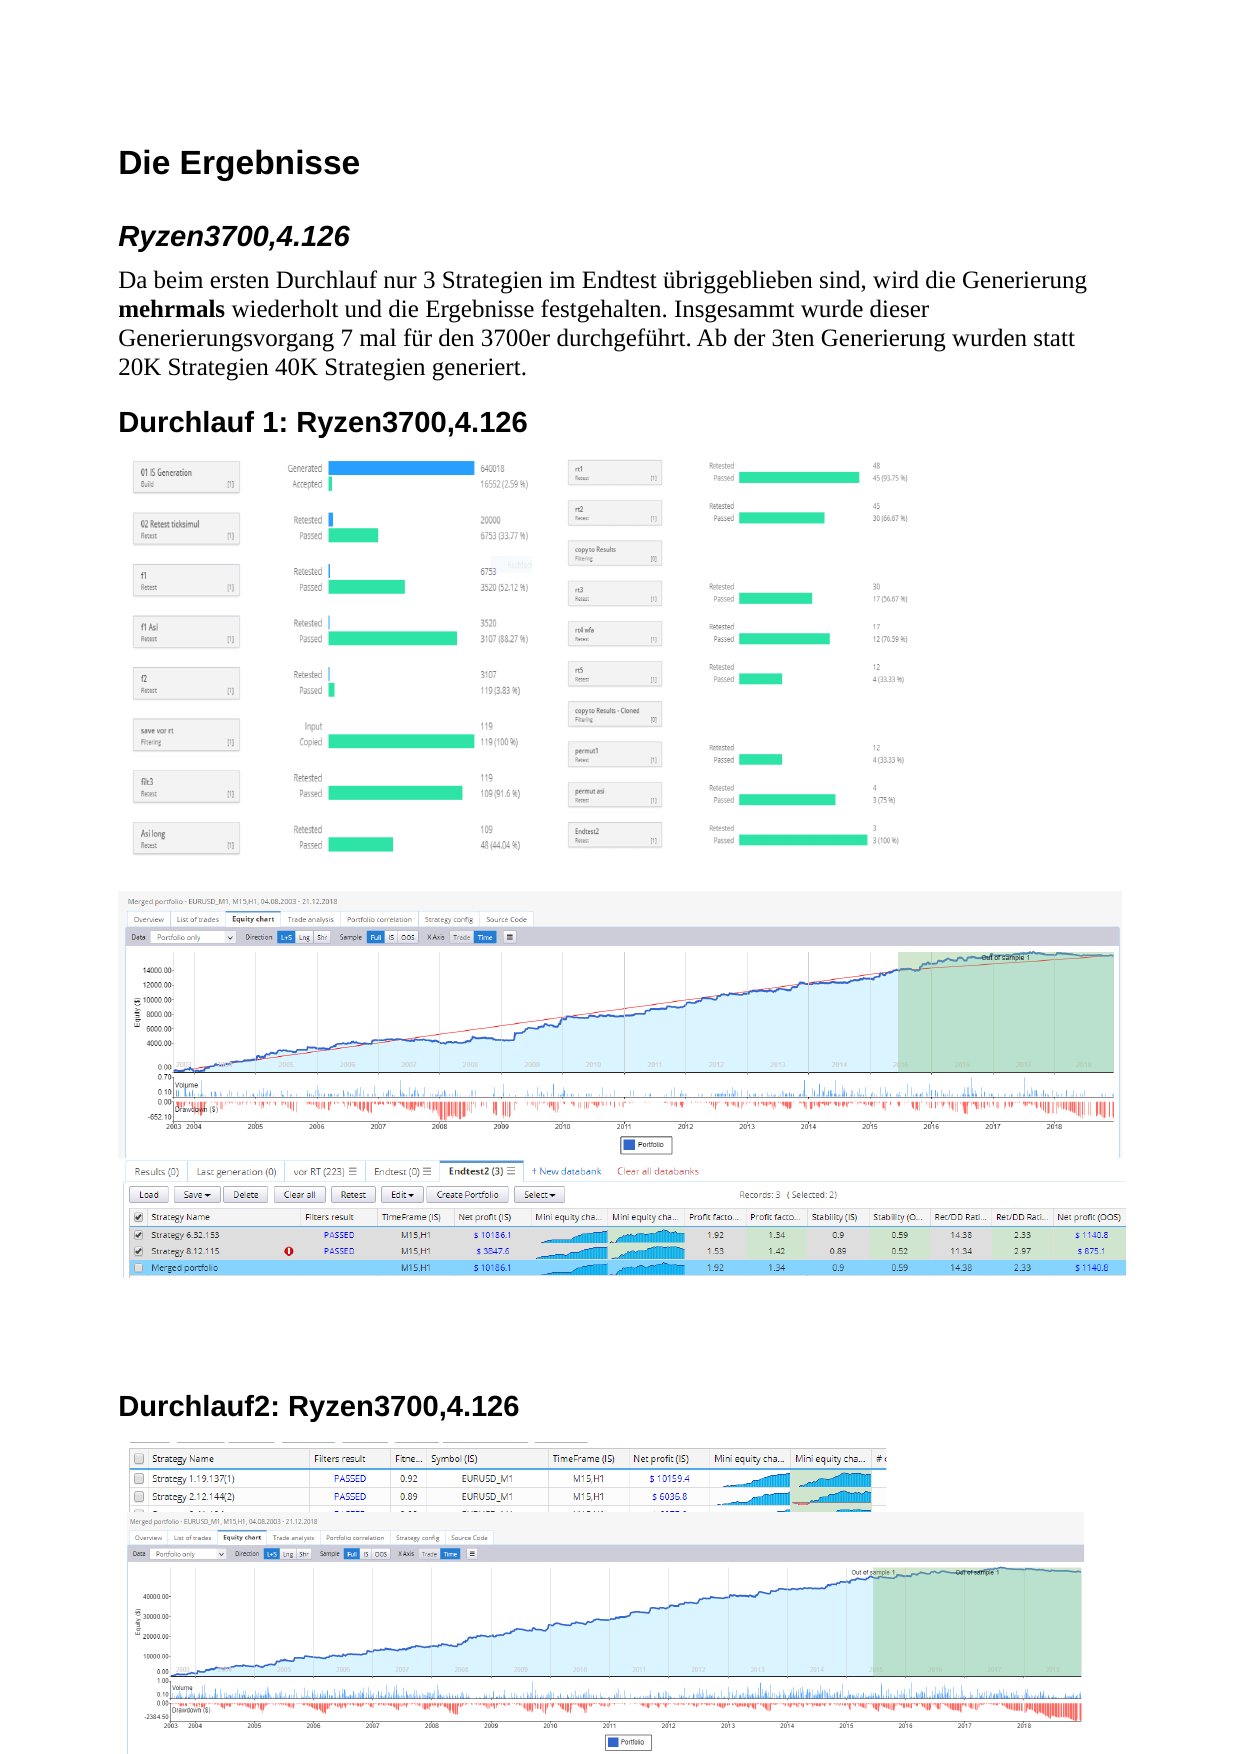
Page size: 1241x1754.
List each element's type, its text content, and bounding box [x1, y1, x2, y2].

subtitle Die Ergebnisse [118, 143, 1122, 182]
picture [563, 454, 914, 852]
picture [127, 454, 533, 863]
subtitle Durchlauf 1: Ryzen3700,4.126 [118, 405, 1122, 439]
text Da beim ersten Durchlauf nur 3 Strategien im Endtest übriggeblieben sind, wird die Generierung mehrmals wiederholt und die Ergebnisse festgehalten. Insgesammt wurde dieser Generierungsvorgang 7 mal für den 3700er durchgeführt. Ab der 3ten Generierung wurden statt 20K Strategien 40K Strategien generiert. [118, 265, 1122, 380]
subtitle Ryzen3700,4.126 [118, 219, 1122, 253]
picture [118, 891, 1127, 1278]
subtitle Durchlauf2: Ryzen3700,4.126 [118, 1389, 1122, 1422]
picture [123, 1442, 1085, 1754]
